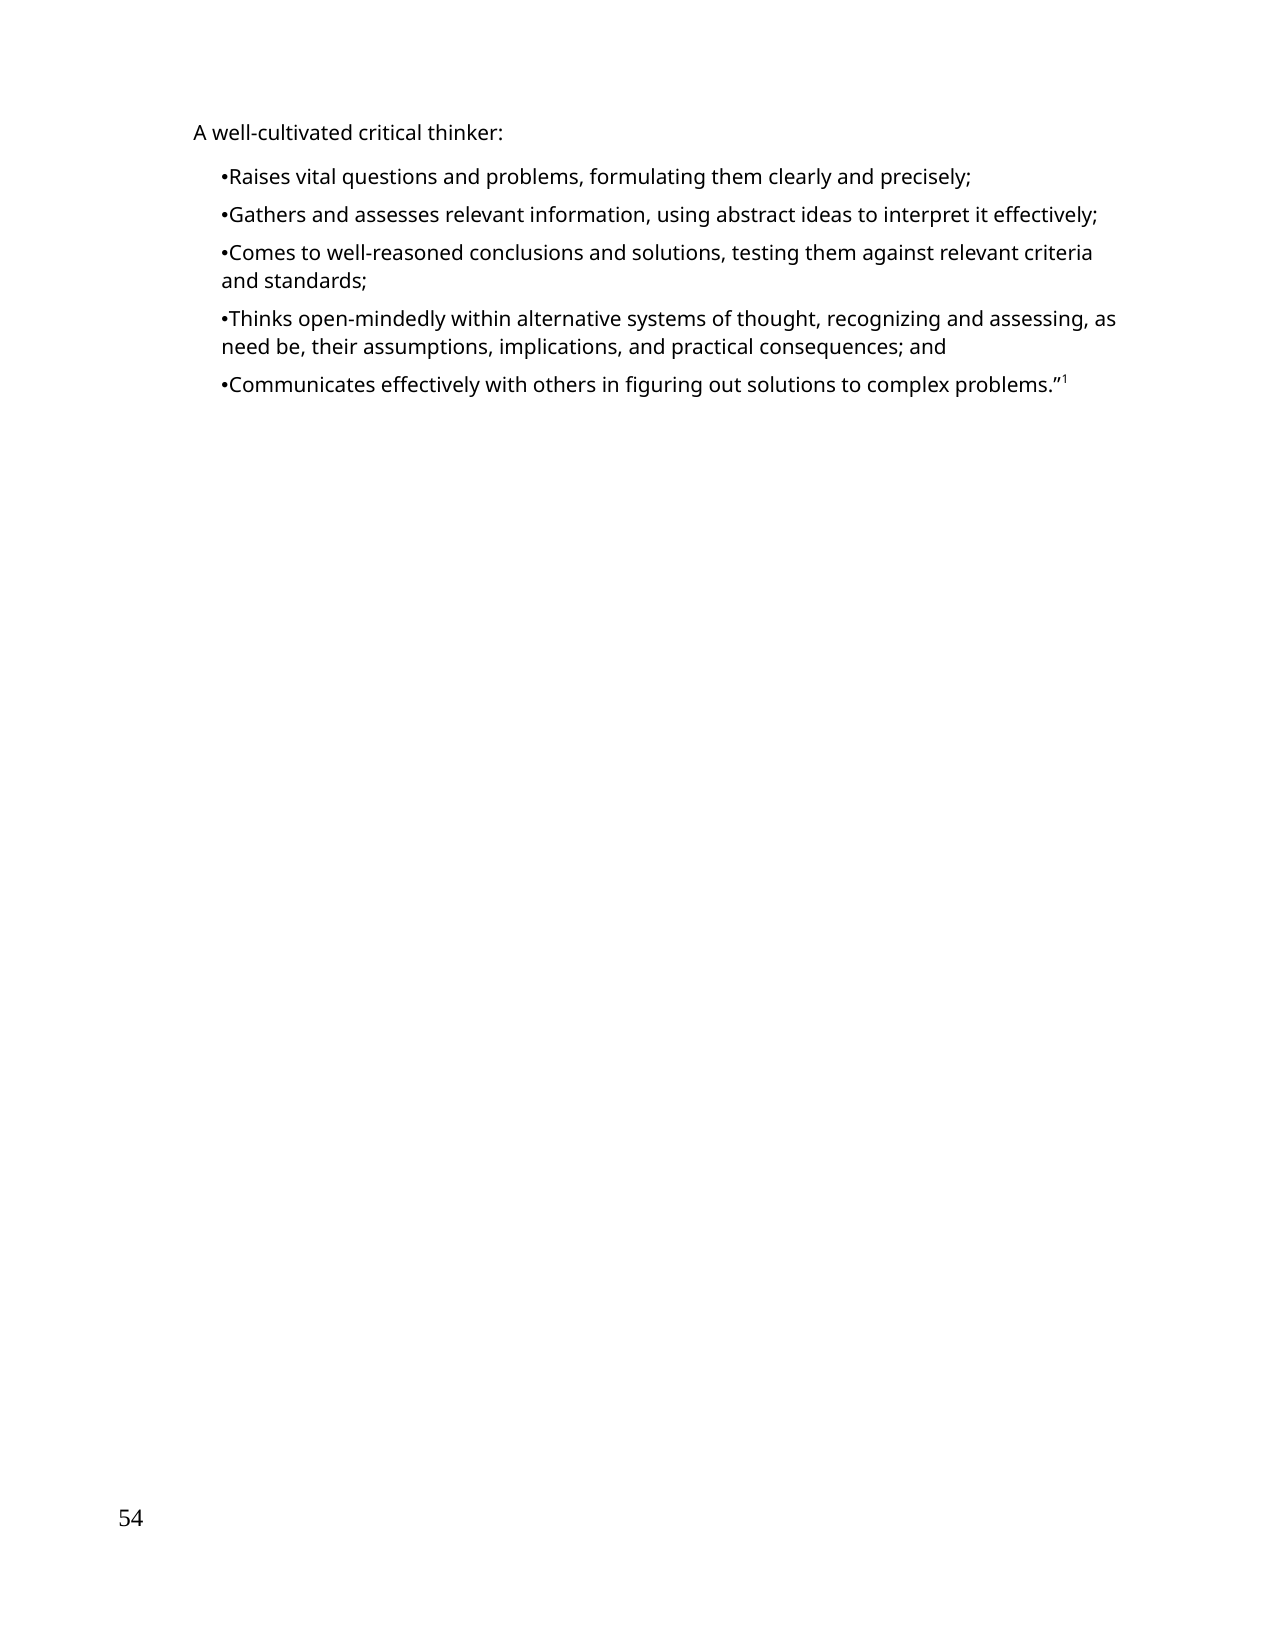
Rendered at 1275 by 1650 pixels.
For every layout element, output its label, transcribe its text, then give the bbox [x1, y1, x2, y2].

text A well-cultivated critical thinker: [118, 118, 1157, 147]
list Comes to well-reasoned conclusions and solutions, testing them against relevant criteria and standards; [127, 238, 1129, 295]
list Communicates effectively with others in figuring out solutions to complex problems.”1 [127, 370, 1129, 399]
list Raises vital questions and problems, formulating them clearly and precisely; [127, 162, 1129, 191]
list Gathers and assesses relevant information, using abstract ideas to interpret it effectively; [127, 200, 1129, 228]
list Thinks open-mindedly within alternative systems of thought, recognizing and assessing, as need be, their assumptions, implications, and practical consequences; and [127, 304, 1129, 361]
